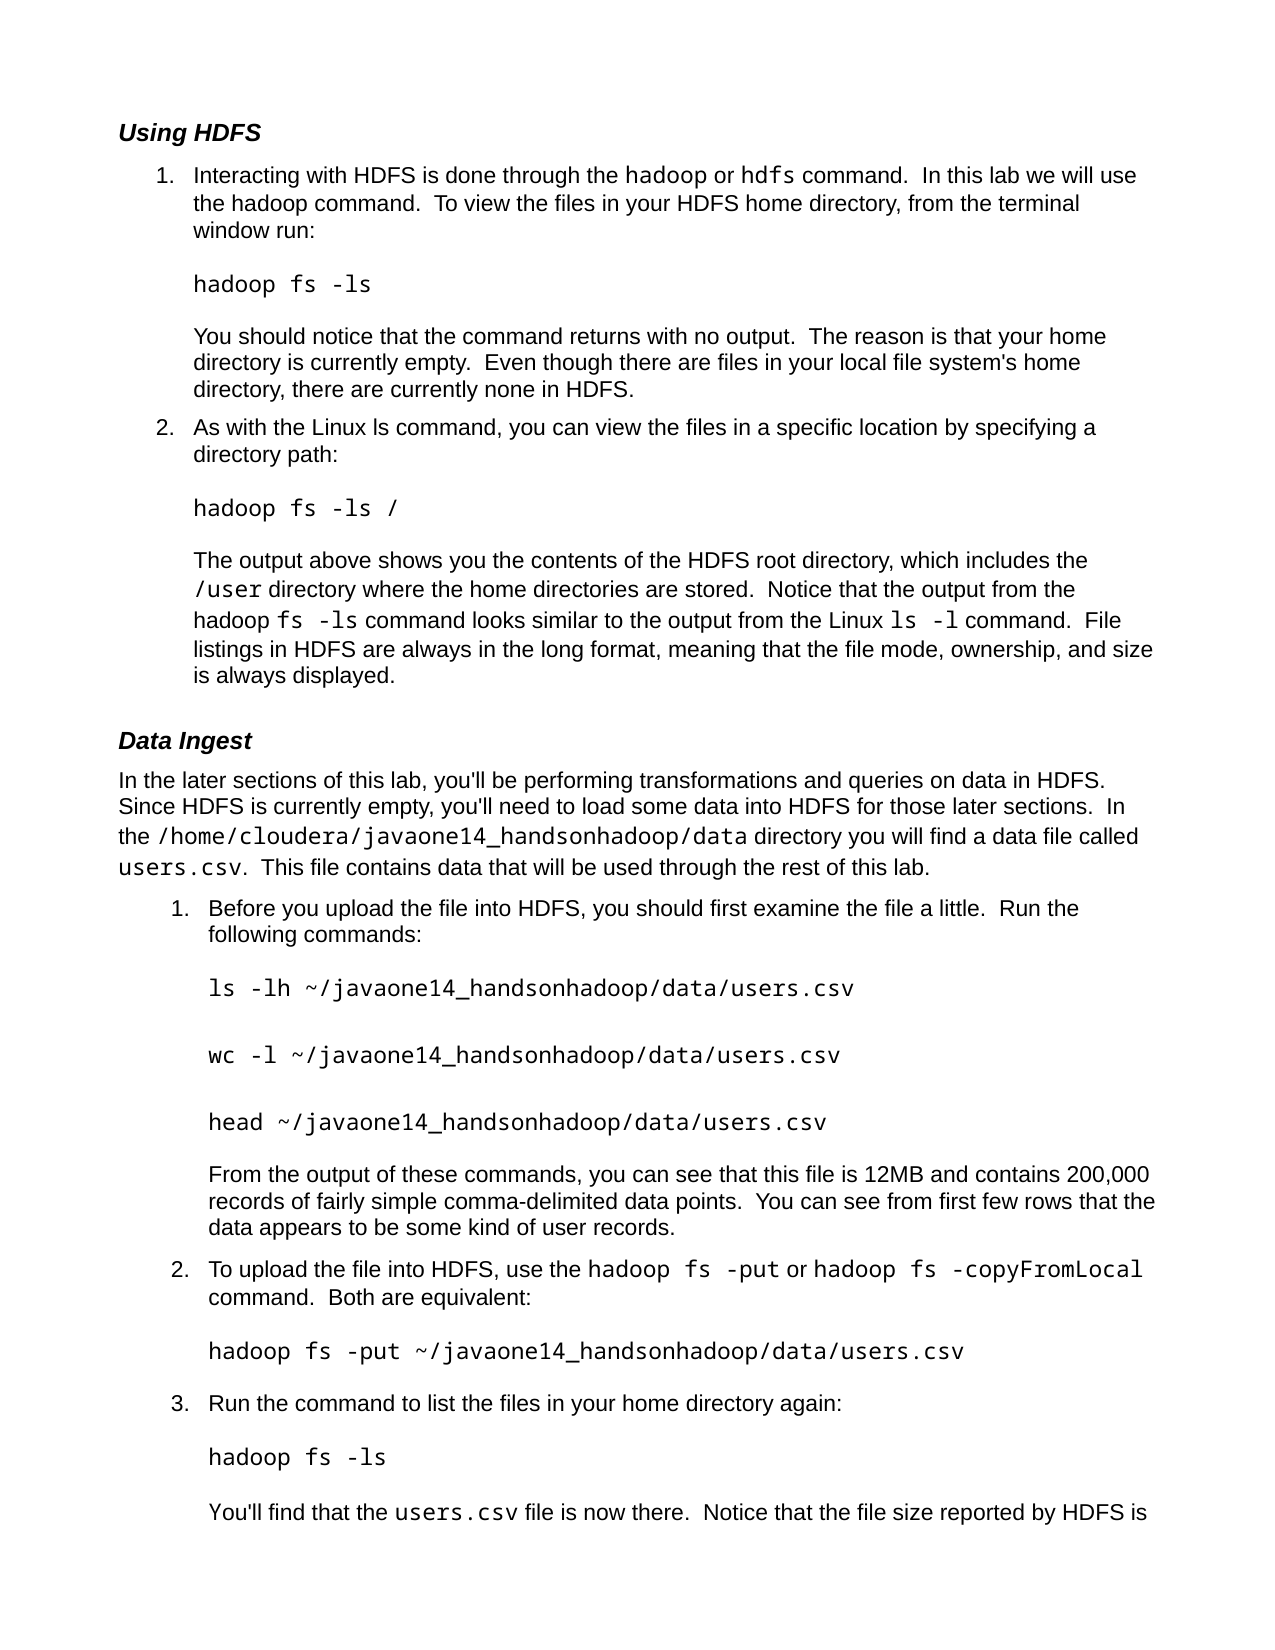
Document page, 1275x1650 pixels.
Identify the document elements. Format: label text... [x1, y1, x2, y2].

list head ~/javaone14_handsonhadoop/data/users.csv [171, 1106, 1157, 1137]
list You should notice that the command returns with no output. The reason is that your home directory is currently empty. Even though there are files in your local file system's home directory, there are currently none in HDFS. [156, 323, 1157, 402]
list From the output of these commands, you can see that this file is 12MB and contains 200,000 records of fairly simple comma-delimited data points. You can see from first few rows that the data appears to be some kind of user records. [171, 1161, 1157, 1240]
list To upload the file into HDFS, use the hadoop fs -put or hadoop fs -copyFromLocal command. Both are equivalent: [171, 1253, 1157, 1311]
list Before you upload the file into HDFS, you should first examine the file a little. Run the following commands: [171, 894, 1157, 947]
list You'll find that the users.csv file is now there. Notice that the file size reported by HDFS is [171, 1496, 1157, 1527]
text In the later sections of this lab, you'll be performing transformations and queries on data in HDFS. Since HDFS is currently empty, you'll need to load some data into HDFS for those later sections. In the /home/cloudera/javaone14_handsonhadoop/data directory you will find a data file called users.csv. This file contains data that will be used through the rest of this lab. [118, 767, 1157, 882]
list Interacting with HDFS is done through the hadoop or hdfs command. In this lab we will use the hadoop command. To view the files in your HDFS home directory, from the terminal window run: [156, 159, 1157, 243]
list As with the Linux ls command, you can view the files in a specific location by specifying a directory path: [156, 414, 1157, 467]
list hadoop fs -ls [156, 268, 1157, 299]
list Run the command to list the files in your home directory again: [171, 1390, 1157, 1417]
list The output above shows you the contents of the HDFS root directory, which includes the /user directory where the home directories are stored. Notice that the output from the hadoop fs -ls command looks similar to the output from the Linux ls -l command. File listings in HDFS are always in the long format, meaning that the file mode, ownership, and size is always displayed. [156, 547, 1157, 688]
list hadoop fs -ls [171, 1441, 1157, 1472]
subtitle Using HDFS [118, 118, 1157, 147]
list wc -l ~/javaone14_handsonhadoop/data/users.csv [171, 1039, 1157, 1070]
list hadoop fs -put ~/javaone14_handsonhadoop/data/users.csv [171, 1335, 1157, 1366]
subtitle Data Ingest [118, 726, 1157, 754]
list hadoop fs -ls / [156, 492, 1157, 523]
list ls -lh ~/javaone14_handsonhadoop/data/users.csv [171, 972, 1157, 1003]
